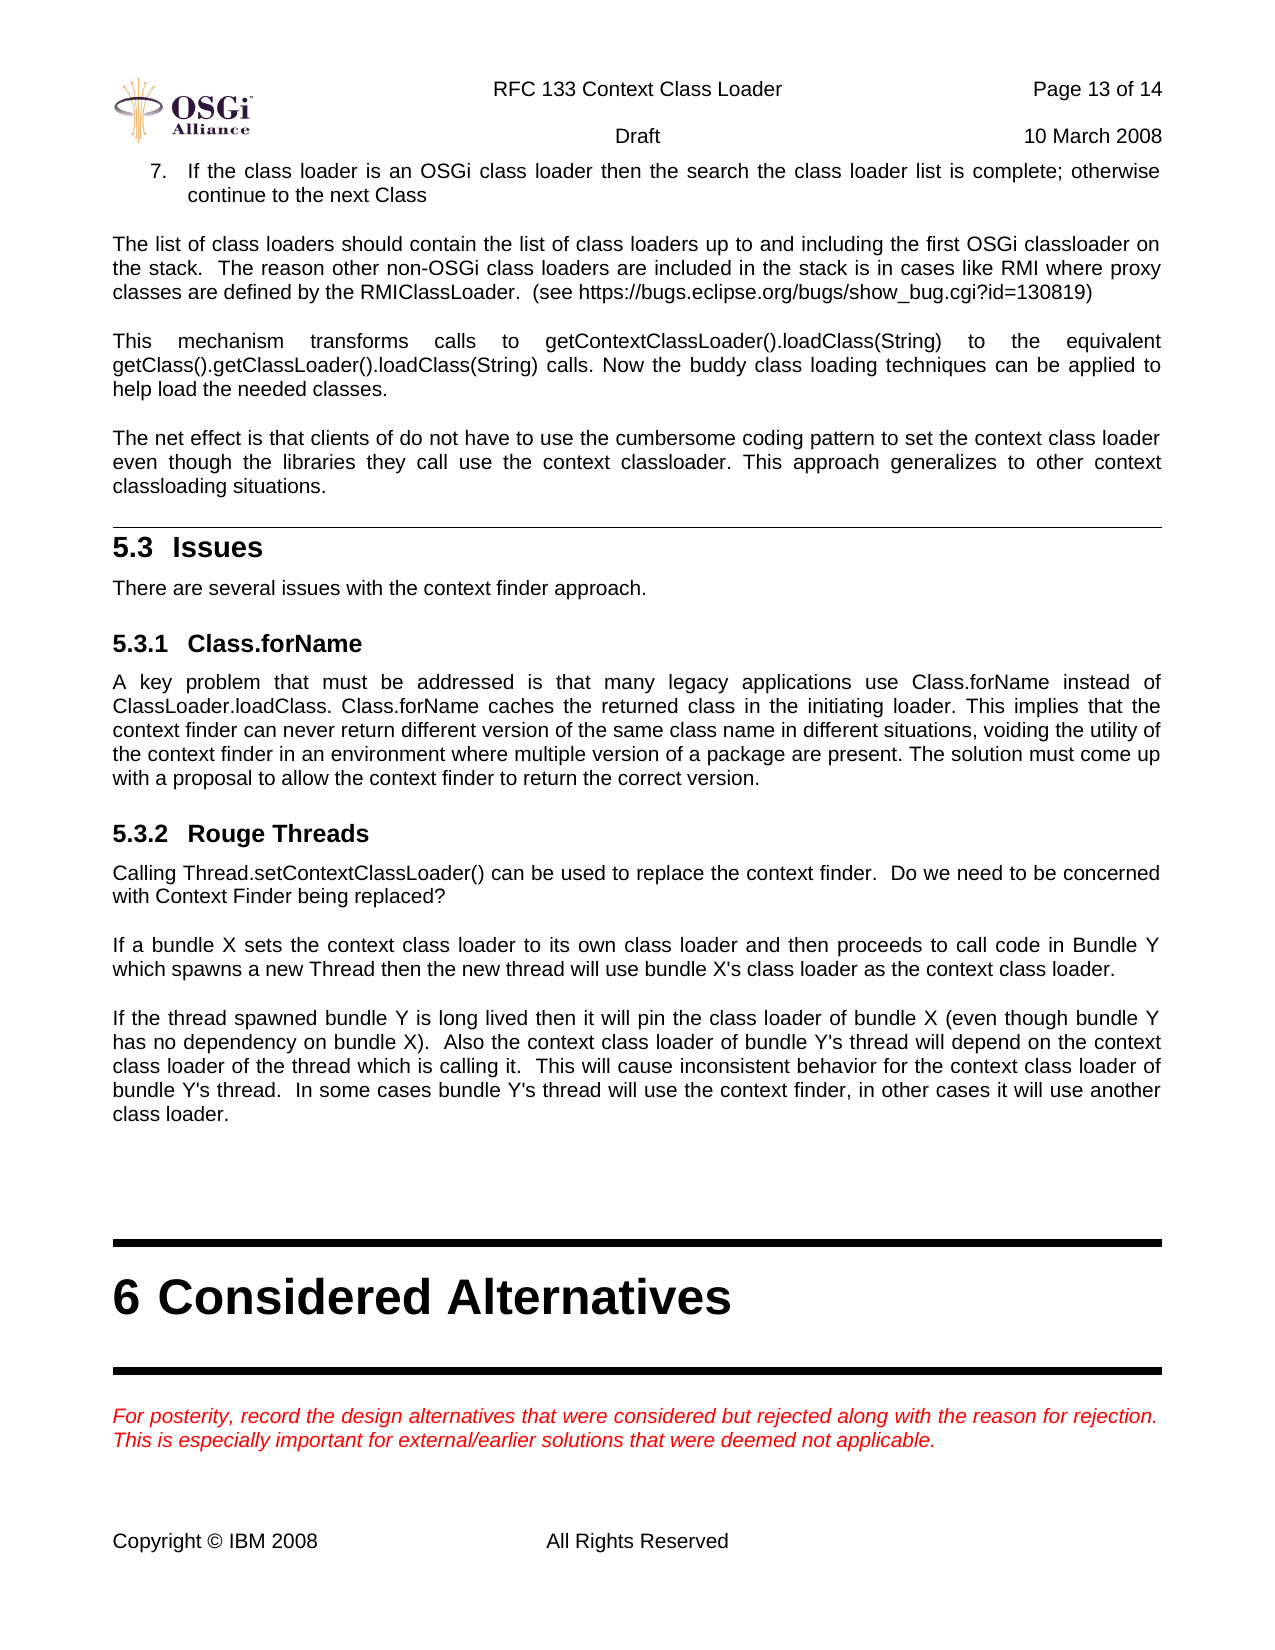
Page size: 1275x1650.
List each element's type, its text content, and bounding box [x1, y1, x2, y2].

text There are several issues with the context finder approach. [112, 576, 1162, 600]
picture [114, 78, 254, 143]
subtitle Class.forName [112, 629, 1162, 658]
text If a bundle X sets the context class loader to its own class loader and then proceeds to call code in Bundle Y which spawns a new Thread then the new thread will use bundle X's class loader as the context class loader. [112, 933, 1162, 981]
text This mechanism transforms calls to getContextClassLoader().loadClass(String) to the equivalent getClass().getClassLoader().loadClass(String) calls. Now the buddy class loading techniques can be applied to help load the needed classes. [112, 329, 1162, 401]
subtitle Rouge Threads [112, 819, 1162, 848]
text If the thread spawned bundle Y is long lived then it will pin the class loader of bundle X (even though bundle Y has no dependency on bundle X). Also the context class loader of bundle Y's thread will depend on the context class loader of the thread which is calling it. This will cause inconsistent behavior for the context class loader of bundle Y's thread. In some cases bundle Y's thread will use the context finder, in other cases it will use another class loader. [112, 1006, 1162, 1126]
subtitle Issues [112, 528, 1162, 563]
subtitle Considered Alternatives [112, 1240, 1162, 1375]
text The net effect is that clients of do not have to use the cumbersome coding pattern to set the context class loader even though the libraries they call use the context classloader. This approach generalizes to other context classloading situations. [112, 426, 1162, 497]
text A key problem that must be addressed is that many legacy applications use Class.forName instead of ClassLoader.loadClass. Class.forName caches the returned class in the initiating loader. This implies that the context finder can never return different version of the same class name in different situations, voiding the utility of the context finder in an environment where multiple version of a package are present. The solution must come up with a proposal to allow the context finder to return the correct version. [112, 670, 1162, 790]
text Calling Thread.setContextClassLoader() can be used to replace the context finder. Do we need to be concerned with Context Finder being replaced? [112, 860, 1162, 908]
text The list of class loaders should contain the list of class loaders up to and including the first OSGi classloader on the stack. The reason other non-OSGi class loaders are included in the stack is in cases like RMI where proxy classes are defined by the RMIClassLoader. (see https://bugs.eclipse.org/bugs/show_bug.cgi?id=130819) [112, 232, 1162, 304]
list If the class loader is an OSGi class loader then the search the class loader list is complete; otherwise continue to the next Class [150, 159, 1162, 207]
text For posterity, record the design alternatives that were considered but rejected along with the reason for rejection. This is especially important for external/earlier solutions that were deemed not applicable. [112, 1404, 1162, 1452]
